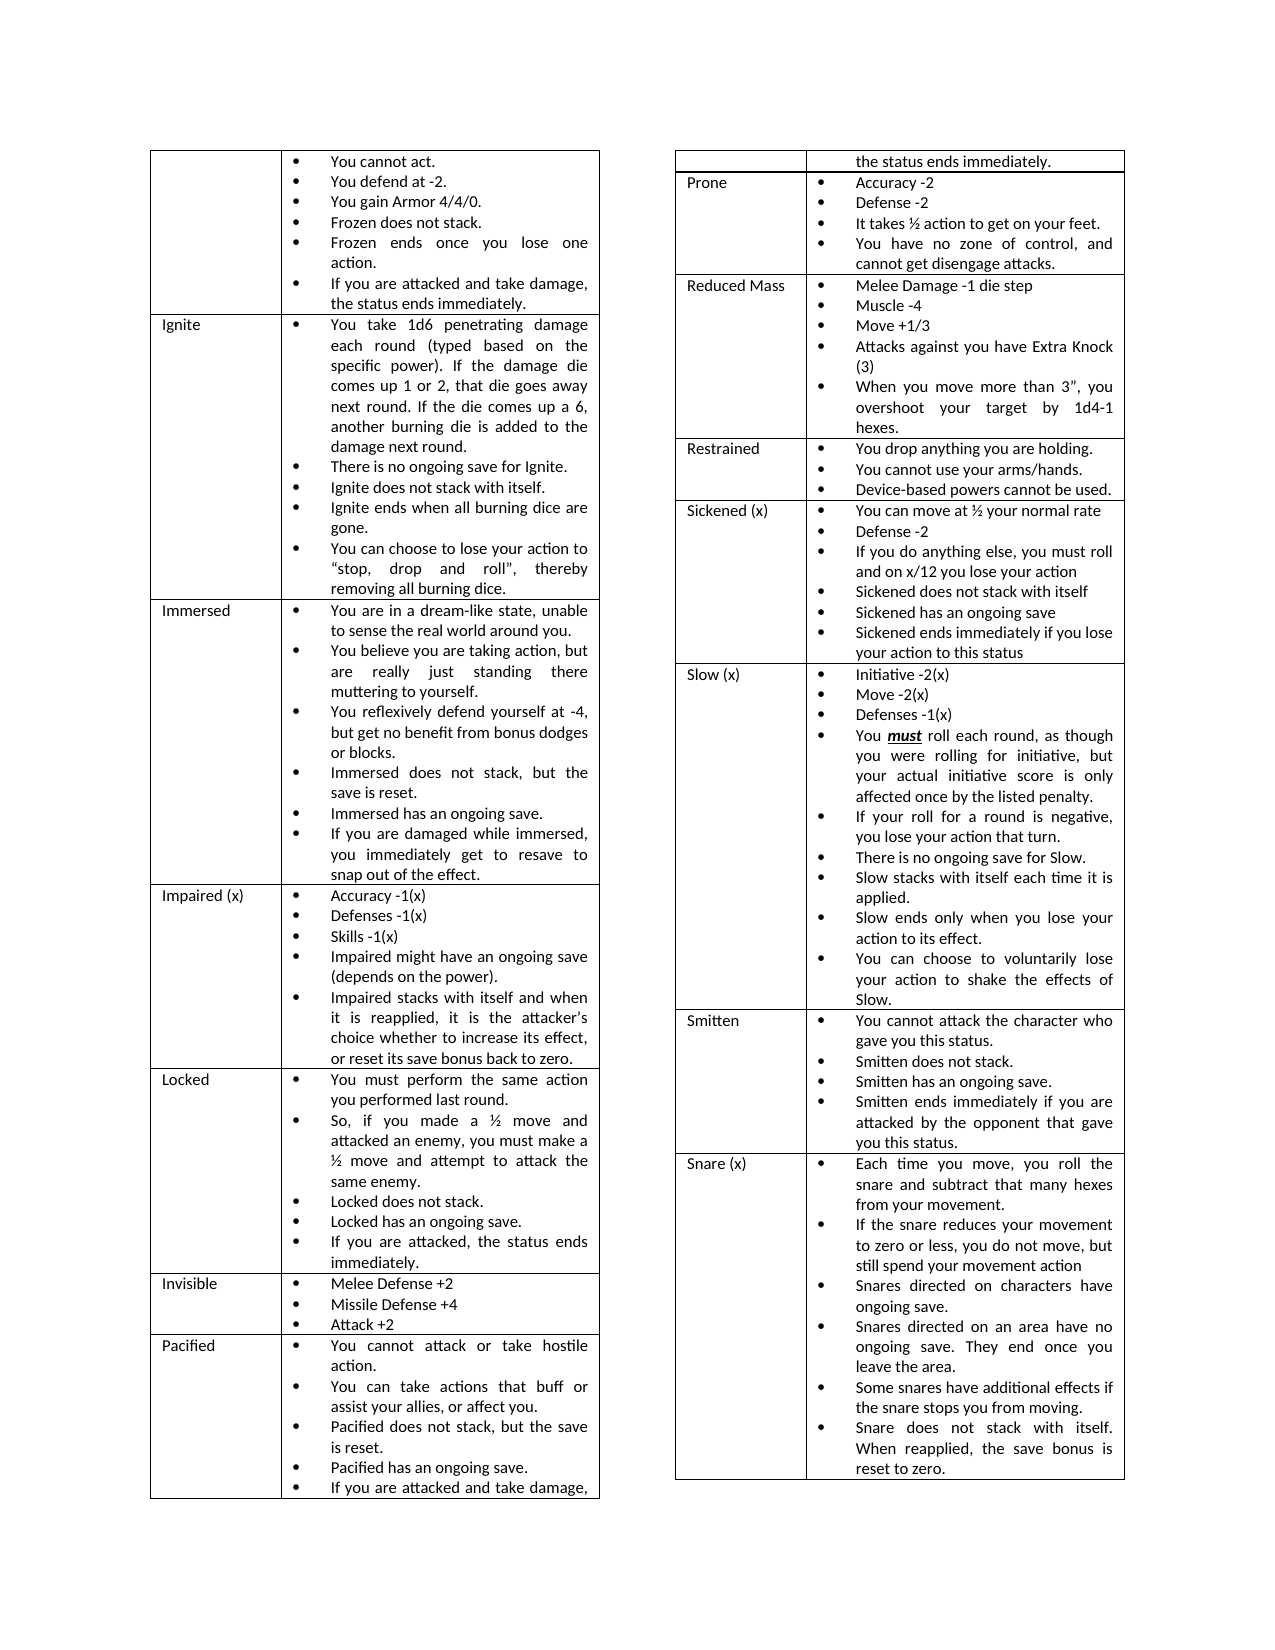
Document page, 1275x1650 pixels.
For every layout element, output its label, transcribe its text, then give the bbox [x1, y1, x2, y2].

table_cell You are in a dream-like state, unable to sense the real world around you. You believe you are taking action, but are really just standing there muttering to yourself. You reflexively defend yourself at -4, but get no benefit from bonus dodges or blocks. Immersed does not stack, but the save is reset. Immersed has an ongoing save. If you are damaged while immersed, you immediately get to resave to snap out of the effect. [282, 600, 599, 884]
table_cell Locked [151, 1069, 281, 1272]
table_cell Frozen behaves similar to Stun. You cannot act. You defend at -2. You gain Armor 4/4/0. Frozen does not stack. Frozen ends once you lose one action. If you are attacked and take damage, the status ends immediately. [282, 151, 599, 313]
table_cell Accuracy -1(x) Defenses -1(x) Skills -1(x) Impaired might have an ongoing save (depends on the power). Impaired stacks with itself and when it is reapplied, it is the attacker’s choice whether to increase its effect, or reset its save bonus back to zero. [282, 885, 599, 1068]
table_cell Pacified [151, 1335, 281, 1498]
table_cell You can move at ½ your normal rate Defense -2 If you do anything else, you must roll and on x/12 you lose your action Sickened does not stack with itself Sickened has an ongoing save Sickened ends immediately if you lose your action to this status [807, 501, 1124, 663]
table_cell Prone [676, 173, 806, 274]
table_cell Accuracy -2 Defense -2 It takes ½ action to get on your feet. You have no zone of control, and cannot get disengage attacks. [807, 173, 1124, 274]
table_cell You cannot attack or take hostile action. You can take actions that buff or assist your allies, or affect you. Pacified does not stack, but the save is reset. Pacified has an ongoing save. If you are attacked and take damage, [282, 1335, 599, 1498]
table_cell Slow (x) [676, 664, 806, 1009]
table_cell Ignite [151, 315, 281, 599]
table_cell Melee Defense +2 Missile Defense +4 Attack +2 [282, 1274, 599, 1334]
table_cell Immersed [151, 600, 281, 884]
table_cell Snare (x) [676, 1154, 806, 1479]
table_cell Invisible [151, 1274, 281, 1334]
table_cell Impaired (x) [151, 885, 281, 1068]
table_cell Sickened (x) [676, 501, 806, 663]
table_cell Initiative -2(x) Move -2(x) Defenses -1(x) You must roll each round, as though you were rolling for initiative, but your actual initiative score is only affected once by the listed penalty. If your roll for a round is negative, you lose your action that turn. There is no ongoing save for Slow. Slow stacks with itself each time it is applied. Slow ends only when you lose your action to its effect. You can choose to voluntarily lose your action to shake the effects of Slow. [807, 664, 1124, 1009]
table_cell Restrained [676, 439, 806, 499]
table_cell Melee Damage -1 die step Muscle -4 Move +1/3 Attacks against you have Extra Knock (3) When you move more than 3”, you overshoot your target by 1d4-1 hexes. [807, 275, 1124, 437]
table_cell Each time you move, you roll the snare and subtract that many hexes from your movement. If the snare reduces your movement to zero or less, you do not move, but still spend your movement action Snares directed on characters have ongoing save. Snares directed on an area have no ongoing save. They end once you leave the area. Some snares have additional effects if the snare stops you from moving. Snare does not stack with itself. When reapplied, the save bonus is reset to zero. [807, 1154, 1124, 1479]
table_cell [676, 151, 806, 171]
table_cell Reduced Mass [676, 275, 806, 437]
table_cell [151, 151, 281, 313]
table_cell You take 1d6 penetrating damage each round (typed based on the specific power). If the damage die comes up 1 or 2, that die goes away next round. If the die comes up a 6, another burning die is added to the damage next round. There is no ongoing save for Ignite. Ignite does not stack with itself. Ignite ends when all burning dice are gone. You can choose to lose your action to “stop, drop and roll”, thereby removing all burning dice. [282, 315, 599, 599]
table_cell You must perform the same action you performed last round. So, if you made a ½ move and attacked an enemy, you must make a ½ move and attempt to attack the same enemy. Locked does not stack. Locked has an ongoing save. If you are attacked, the status ends immediately. [282, 1069, 599, 1272]
table_cell the status ends immediately. [807, 151, 1124, 171]
table_cell You drop anything you are holding. You cannot use your arms/hands. Device-based powers cannot be used. [807, 439, 1124, 499]
table_cell Smitten [676, 1010, 806, 1153]
table_cell You cannot attack the character who gave you this status. Smitten does not stack. Smitten has an ongoing save. Smitten ends immediately if you are attacked by the opponent that gave you this status. [807, 1010, 1124, 1153]
